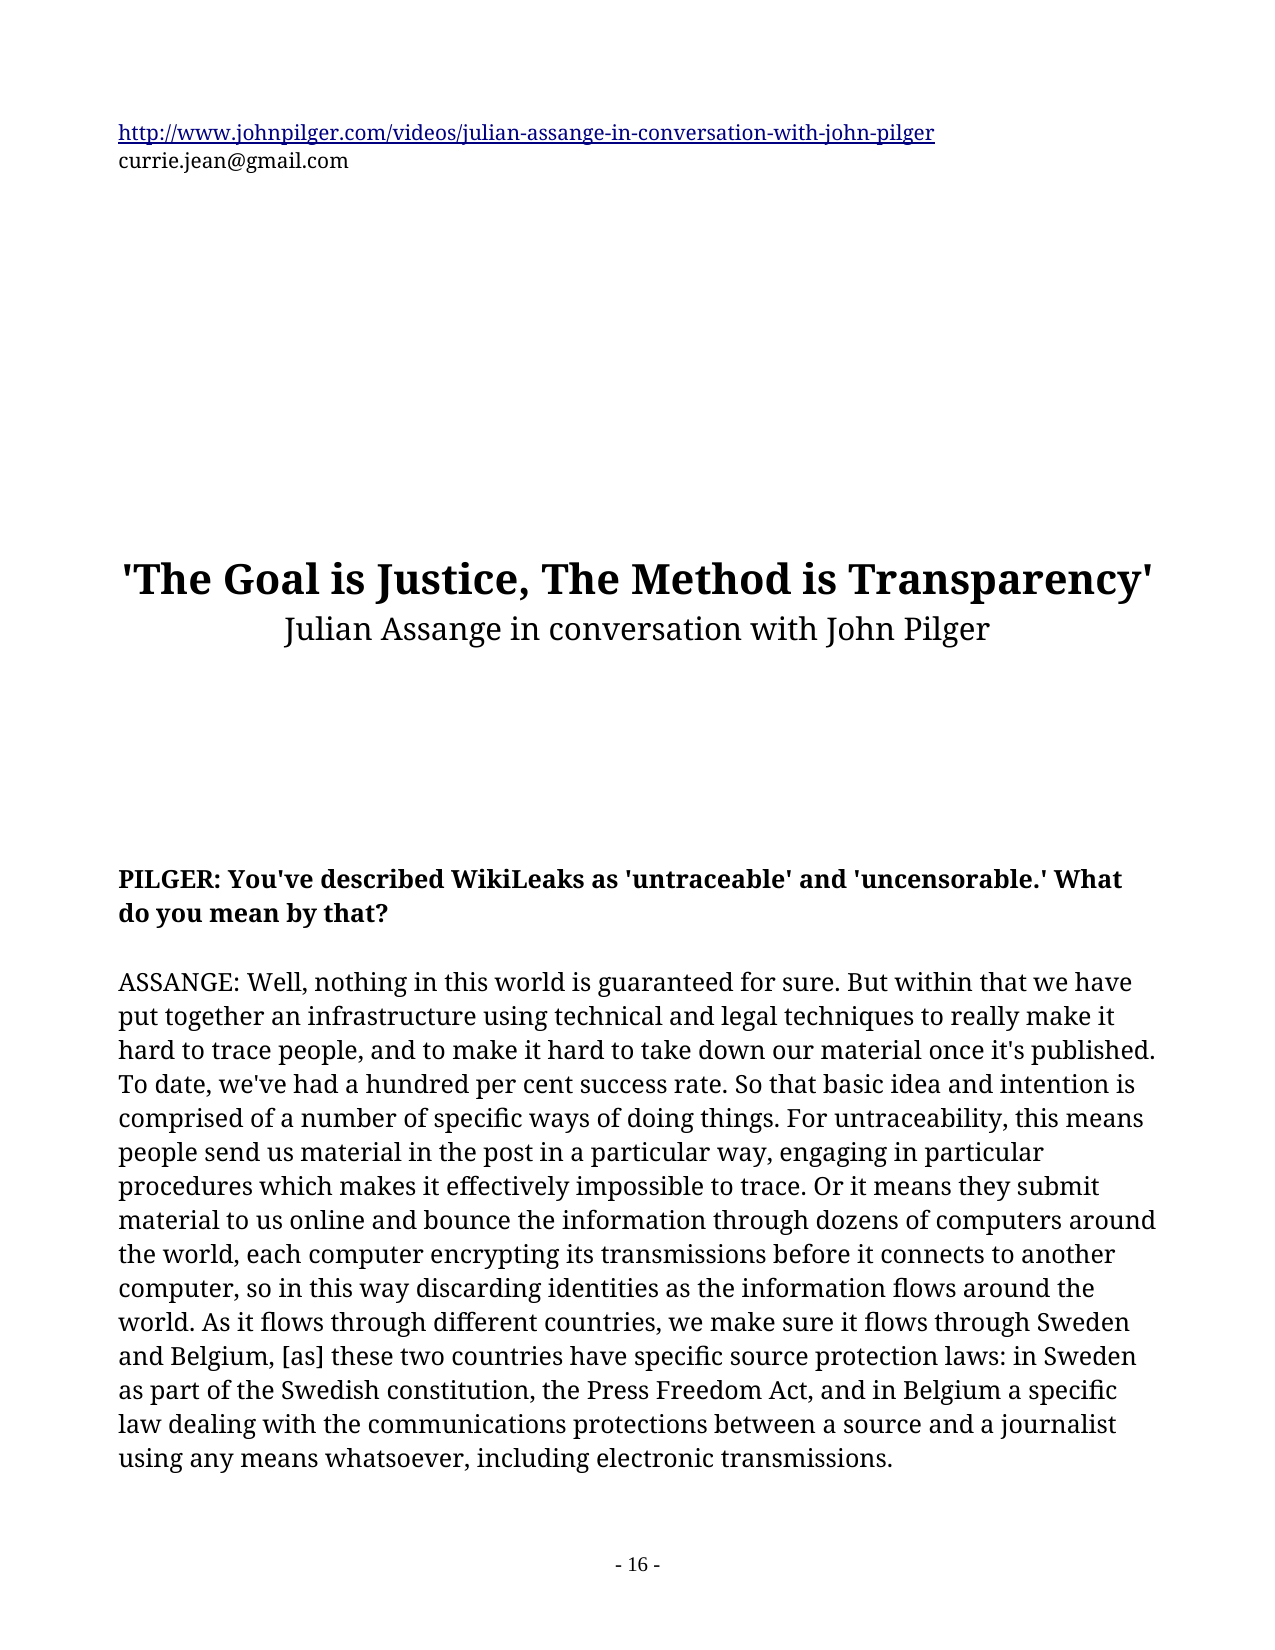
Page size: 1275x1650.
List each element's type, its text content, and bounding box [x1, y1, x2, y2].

text 'The Goal is Justice, The Method is Transparency' [118, 550, 1157, 606]
text http://www.johnpilger.com/videos/julian-assange-in-conversation-with-john-pilger [118, 118, 1157, 147]
text currie.jean@gmail.com [118, 147, 1157, 175]
text ASSANGE: Well, nothing in this world is guaranteed for sure. But within that we have put together an infrastructure using technical and legal techniques to really make it hard to trace people, and to make it hard to take down our material once it's published. To date, we've had a hundred per cent success rate. So that basic idea and intention is comprised of a number of specific ways of doing things. For untraceability, this means people send us material in the post in a particular way, engaging in particular procedures which makes it effectively impossible to trace. Or it means they submit material to us online and bounce the information through dozens of computers around the world, each computer encrypting its transmissions before it connects to another computer, so in this way discarding identities as the information flows around the world. As it flows through different countries, we make sure it flows through Sweden and Belgium, [as] these two countries have specific source protection laws: in Sweden as part of the Swedish constitution, the Press Freedom Act, and in Belgium a specific law dealing with the communications protections between a source and a journalist using any means whatsoever, including electronic transmissions. [118, 964, 1157, 1475]
text PILGER: You've described WikiLeaks as 'untraceable' and 'uncensorable.' What do you mean by that? [118, 862, 1157, 930]
text Julian Assange in conversation with John Pilger [118, 606, 1157, 649]
